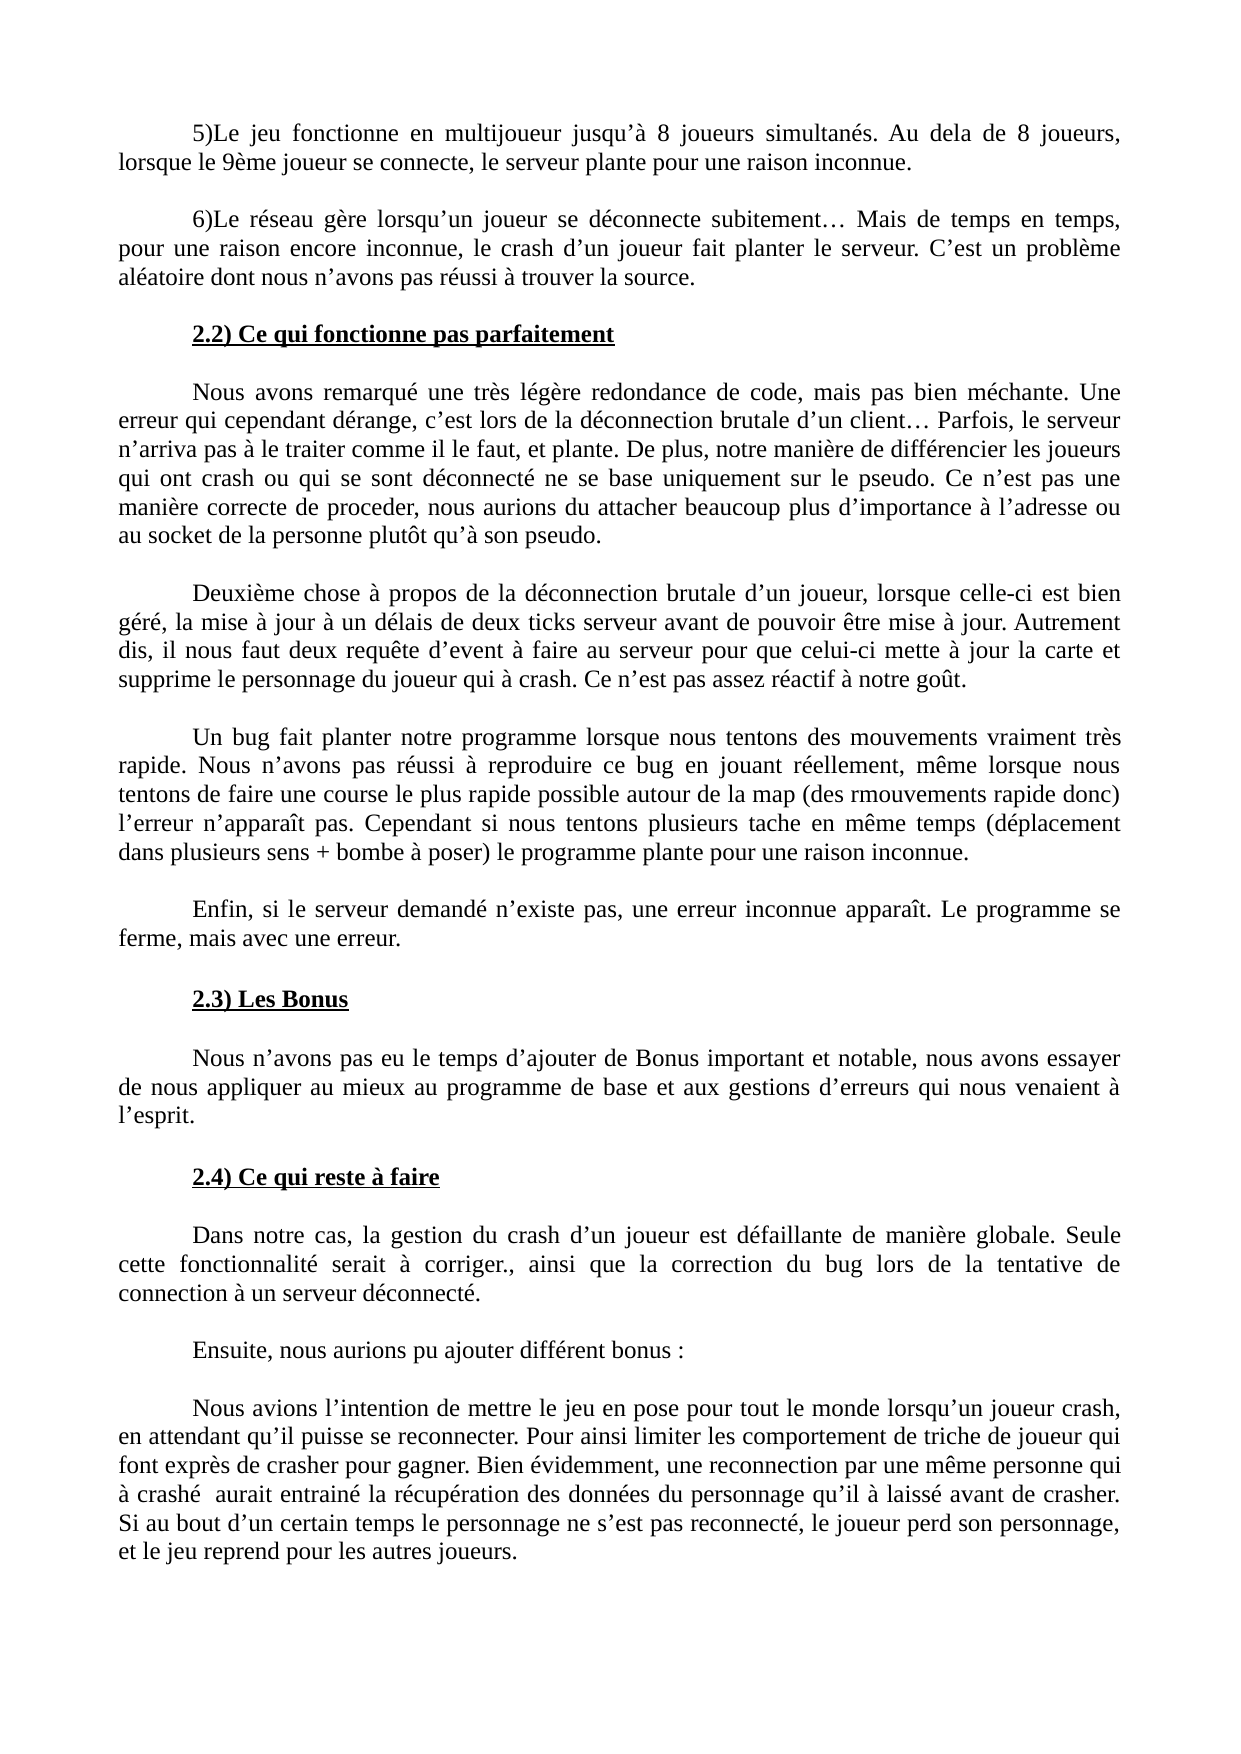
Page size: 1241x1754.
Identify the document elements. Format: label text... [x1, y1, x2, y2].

text 5)Le jeu fonctionne en multijoueur jusqu’à 8 joueurs simultanés. Au dela de 8 joueurs, lorsque le 9ème joueur se connecte, le serveur plante pour une raison inconnue. [118, 118, 1122, 176]
text Un bug fait planter notre programme lorsque nous tentons des mouvements vraiment très rapide. Nous n’avons pas réussi à reproduire ce bug en jouant réellement, même lorsque nous tentons de faire une course le plus rapide possible autour de la map (des rmouvements rapide donc) l’erreur n’apparaît pas. Cependant si nous tentons plusieurs tache en même temps (déplacement dans plusieurs sens + bombe à poser) le programme plante pour une raison inconnue. [118, 722, 1122, 866]
text 2.2) Ce qui fonctionne pas parfaitement [118, 319, 1122, 348]
text Deuxième chose à propos de la déconnection brutale d’un joueur, lorsque celle-ci est bien géré, la mise à jour à un délais de deux ticks serveur avant de pouvoir être mise à jour. Autrement dis, il nous faut deux requête d’event à faire au serveur pour que celui-ci mette à jour la carte et supprime le personnage du joueur qui à crash. Ce n’est pas assez réactif à notre goût. [118, 578, 1122, 693]
text Nous n’avons pas eu le temps d’ajouter de Bonus important et notable, nous avons essayer de nous appliquer au mieux au programme de base et aux gestions d’erreurs qui nous venaient à l’esprit. [118, 1043, 1122, 1129]
text Nous avions l’intention de mettre le jeu en pose pour tout le monde lorsqu’un joueur crash, en attendant qu’il puisse se reconnecter. Pour ainsi limiter les comportement de triche de joueur qui font exprès de crasher pour gagner. Bien évidemment, une reconnection par une même personne qui à crashé aurait entrainé la récupération des données du personnage qu’il à laissé avant de crasher. Si au bout d’un certain temps le personnage ne s’est pas reconnecté, le joueur perd son personnage, et le jeu reprend pour les autres joueurs. [118, 1393, 1122, 1565]
text Ensuite, nous aurions pu ajouter différent bonus : [118, 1335, 1122, 1364]
text Dans notre cas, la gestion du crash d’un joueur est défaillante de manière globale. Seule cette fonctionnalité serait à corriger., ainsi que la correction du bug lors de la tentative de connection à un serveur déconnecté. [118, 1220, 1122, 1306]
text Enfin, si le serveur demandé n’existe pas, une erreur inconnue apparaît. Le programme se ferme, mais avec une erreur. [118, 894, 1122, 952]
text 2.4) Ce qui reste à faire [118, 1158, 1122, 1191]
text 6)Le réseau gère lorsqu’un joueur se déconnecte subitement… Mais de temps en temps, pour une raison encore inconnue, le crash d’un joueur fait planter le serveur. C’est un problème aléatoire dont nous n’avons pas réussi à trouver la source. [118, 204, 1122, 291]
text Nous avons remarqué une très légère redondance de code, mais pas bien méchante. Une erreur qui cependant dérange, c’est lors de la déconnection brutale d’un client… Parfois, le serveur n’arriva pas à le traiter comme il le faut, et plante. De plus, notre manière de différencier les joueurs qui ont crash ou qui se sont déconnecté ne se base uniquement sur le pseudo. Ce n’est pas une manière correcte de proceder, nous aurions du attacher beaucoup plus d’importance à l’adresse ou au socket de la personne plutôt qu’à son pseudo. [118, 377, 1122, 549]
text 2.3) Les Bonus [118, 981, 1122, 1014]
